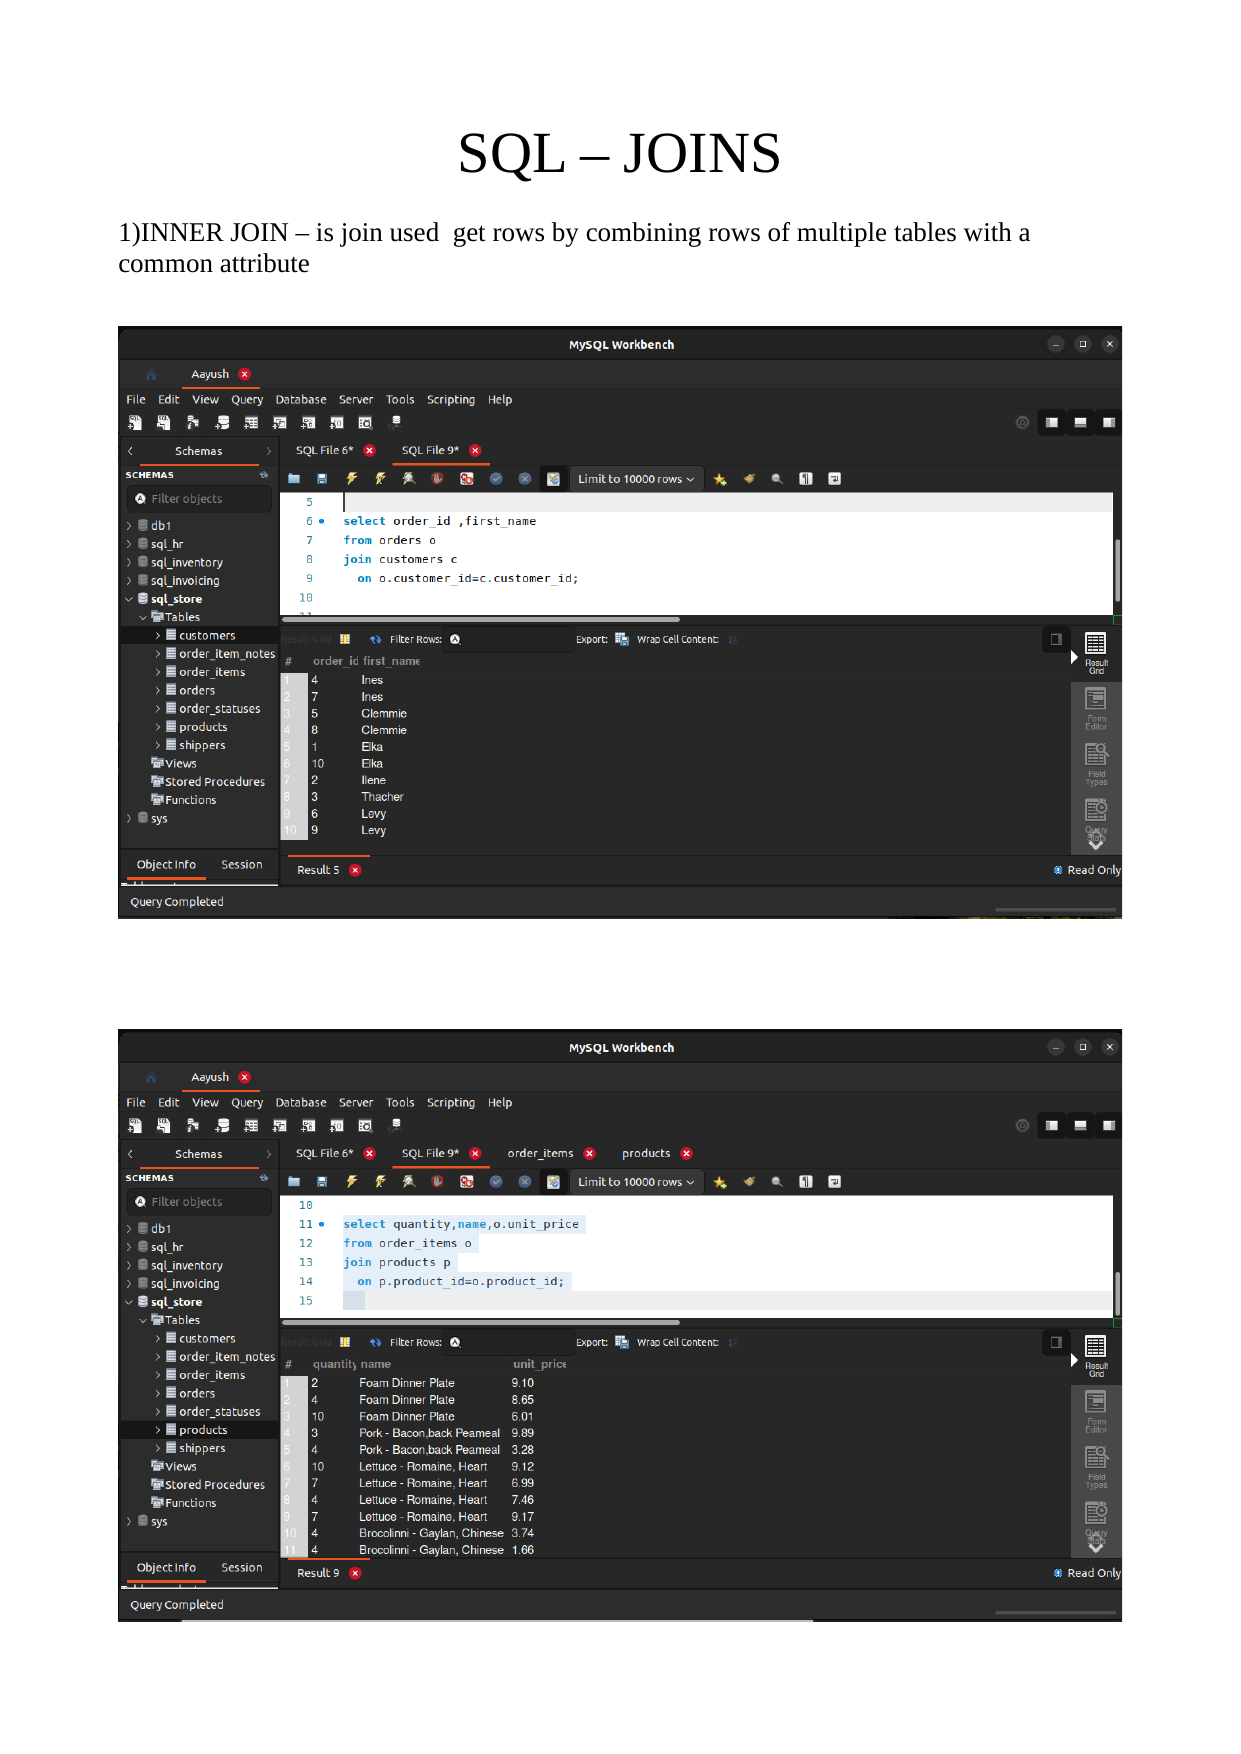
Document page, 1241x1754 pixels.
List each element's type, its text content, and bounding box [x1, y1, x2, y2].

text 1)INNER JOIN – is join used get rows by combining rows of multiple tables with a common attribute [118, 216, 1122, 279]
picture [118, 1029, 1123, 1622]
picture [118, 326, 1123, 919]
text SQL – JOINS [118, 118, 1122, 185]
